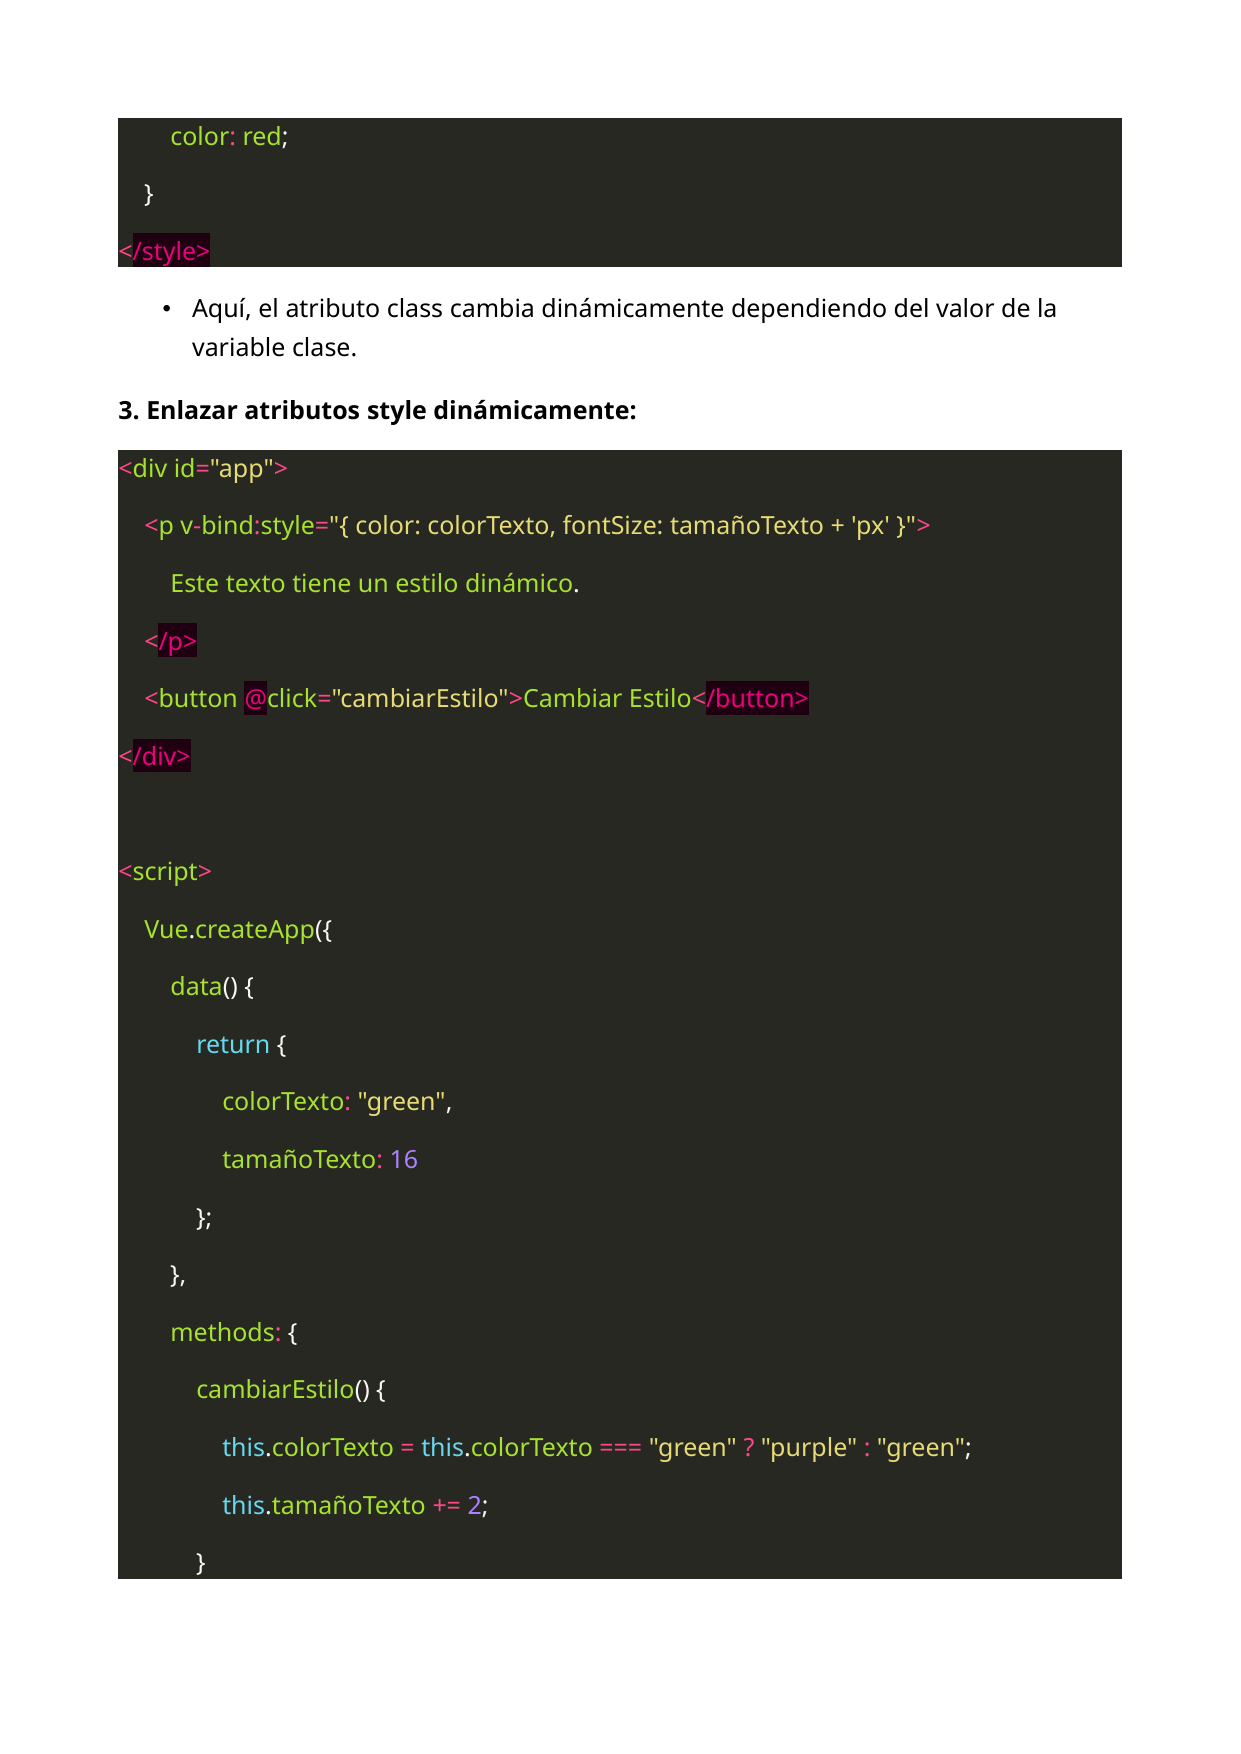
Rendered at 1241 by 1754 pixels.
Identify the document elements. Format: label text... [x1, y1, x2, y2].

list Aquí, el atributo class cambia dinámicamente dependiendo del valor de la variable clase. [162, 291, 1122, 364]
text <div id="app"> [118, 450, 1122, 484]
text <p v-bind:style="{ color: colorTexto, fontSize: tamañoTexto + 'px' }"> [118, 508, 1122, 542]
text this.colorTexto = this.colorTexto === "green" ? "purple" : "green"; [118, 1430, 1122, 1464]
subtitle 3. Enlazar atributos style dinámicamente: [118, 393, 1122, 427]
text }; [118, 1199, 1122, 1233]
text <script> [118, 854, 1122, 888]
text this.tamañoTexto += 2; [118, 1487, 1122, 1521]
text Vue.createApp({ [118, 911, 1122, 945]
text data() { [118, 969, 1122, 1003]
text return { [118, 1026, 1122, 1061]
text Este texto tiene un estilo dinámico. [118, 566, 1122, 600]
text } [118, 176, 1122, 210]
text tamañoTexto: 16 [118, 1142, 1122, 1176]
text cambiarEstilo() { [118, 1372, 1122, 1406]
text color: red; [118, 118, 1122, 152]
text </style> [118, 233, 1122, 267]
text <button @click="cambiarEstilo">Cambiar Estilo</button> [118, 681, 1122, 715]
text }, [118, 1257, 1122, 1291]
text colorTexto: "green", [118, 1084, 1122, 1118]
text } [118, 1545, 1122, 1579]
text </p> [118, 623, 1122, 657]
text methods: { [118, 1314, 1122, 1348]
text </div> [118, 738, 1122, 772]
